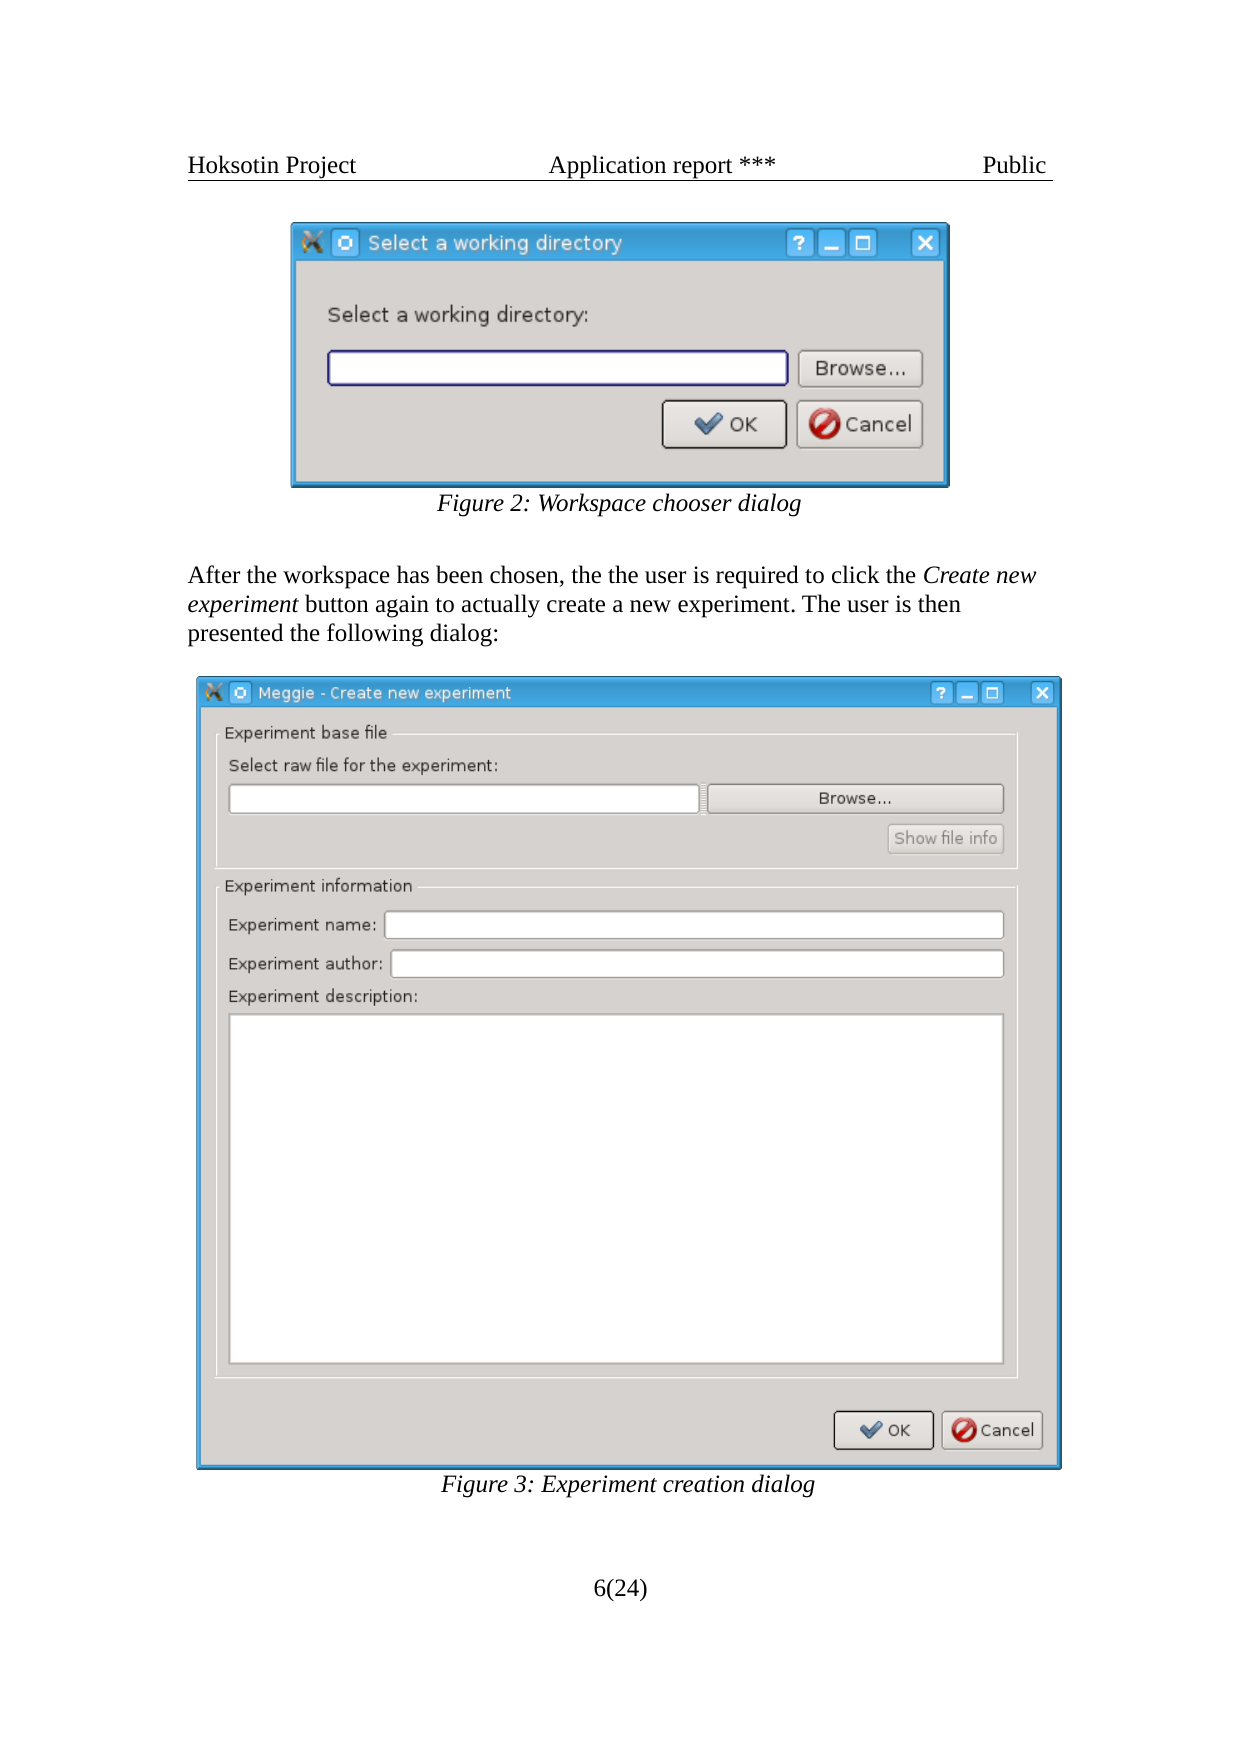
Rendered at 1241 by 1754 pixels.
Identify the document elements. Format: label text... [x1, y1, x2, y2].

picture [290, 222, 950, 488]
text Figure 3: Experiment creation dialog [196, 1470, 1062, 1498]
text After the workspace has been chosen, the the user is required to click the Create new experiment button again to actually create a new experiment. The user is then presented the following dialog: [187, 560, 1053, 646]
text Figure 2: Workspace chooser dialog [291, 488, 950, 516]
picture [196, 676, 1062, 1470]
